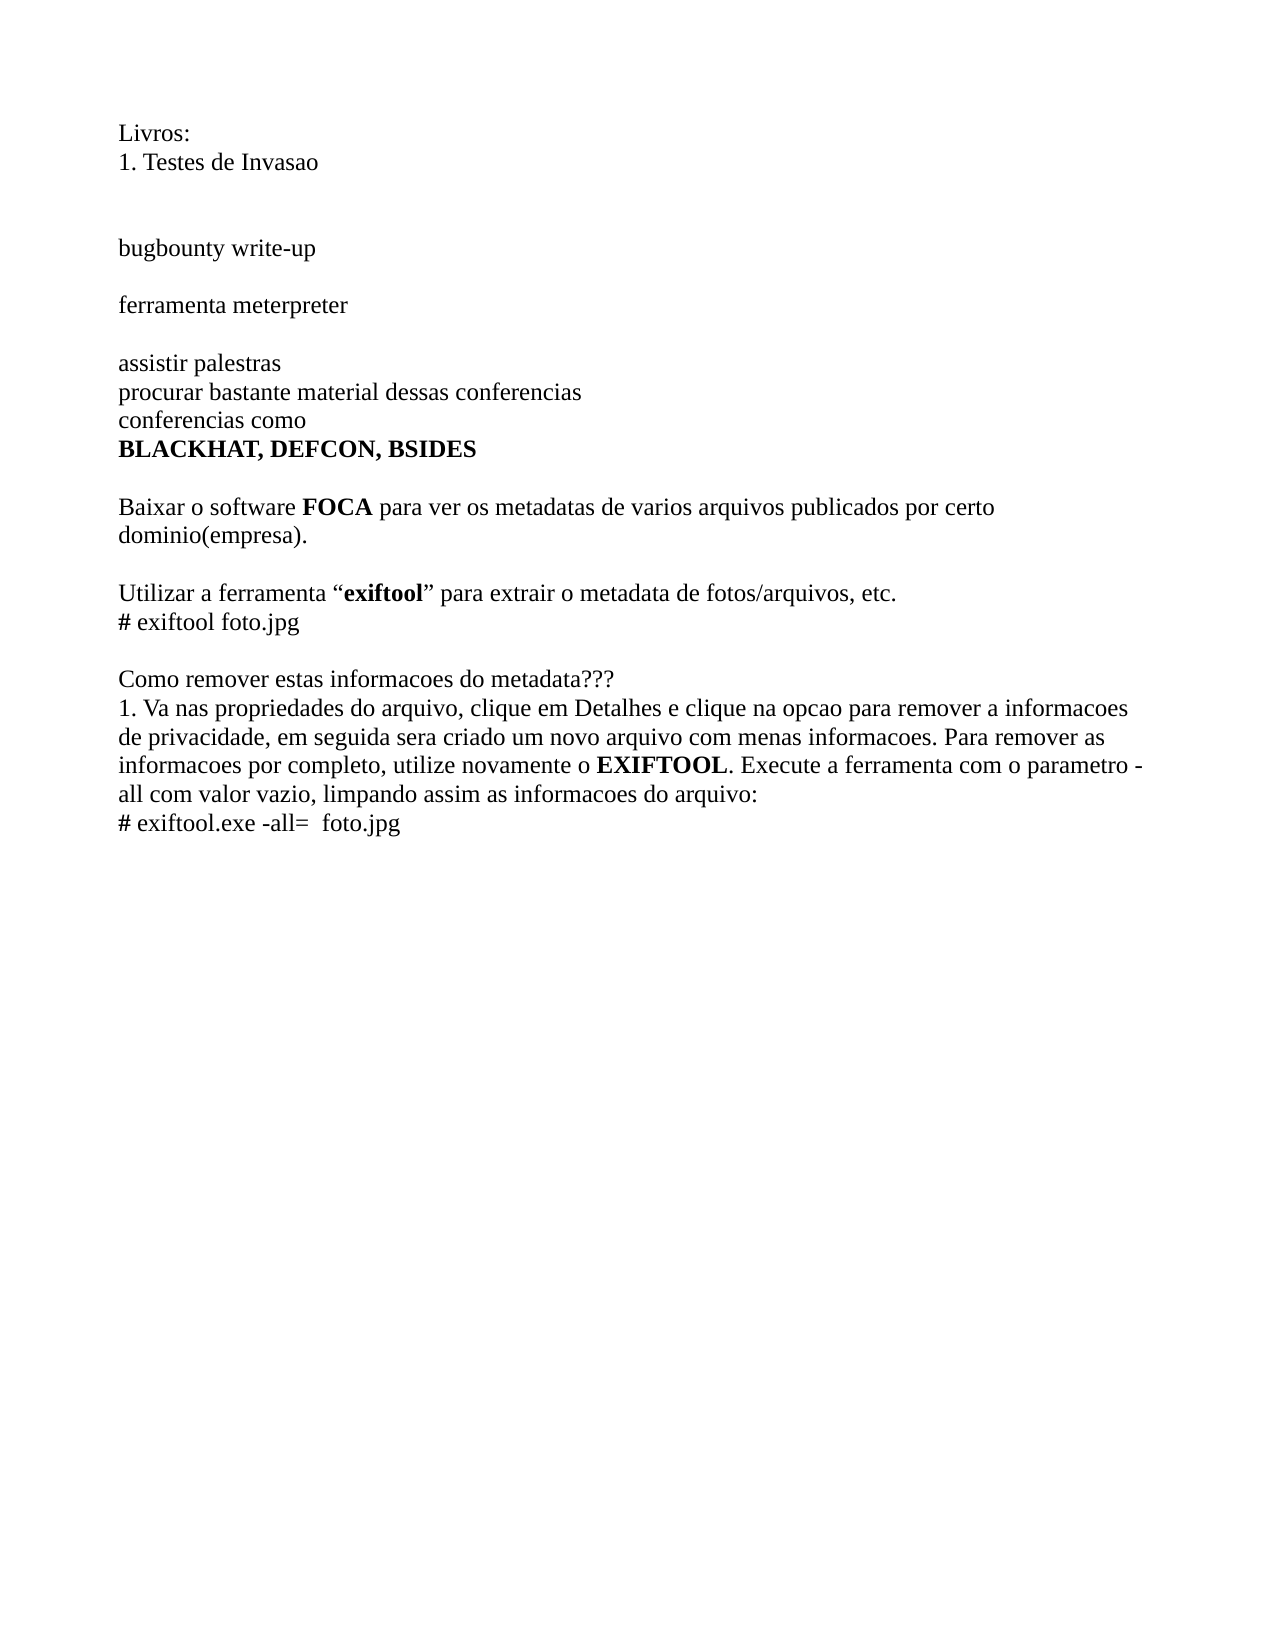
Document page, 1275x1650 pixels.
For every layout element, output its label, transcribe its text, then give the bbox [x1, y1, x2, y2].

text assistir palestras [118, 348, 1157, 377]
text Como remover estas informacoes do metadata??? [118, 664, 1157, 693]
text BLACKHAT, DEFCON, BSIDES [118, 434, 1157, 463]
text 1. Va nas propriedades do arquivo, clique em Detalhes e clique na opcao para remover a informacoes de privacidade, em seguida sera criado um novo arquivo com menas informacoes. Para remover as informacoes por completo, utilize novamente o EXIFTOOL. Execute a ferramenta com o parametro -all com valor vazio, limpando assim as informacoes do arquivo: # exiftool.exe -all= foto.jpg [118, 693, 1157, 837]
text procurar bastante material dessas conferencias [118, 377, 1157, 406]
text Utilizar a ferramenta “exiftool” para extrair o metadata de fotos/arquivos, etc. [118, 578, 1157, 607]
text 1. Testes de Invasao [118, 147, 1157, 176]
text # exiftool foto.jpg [118, 607, 1157, 636]
text bugbounty write-up [118, 233, 1157, 262]
text Livros: [118, 118, 1157, 147]
text conferencias como [118, 406, 1157, 434]
text ferramenta meterpreter [118, 291, 1157, 319]
text Baixar o software FOCA para ver os metadatas de varios arquivos publicados por certo dominio(empresa). [118, 492, 1157, 549]
